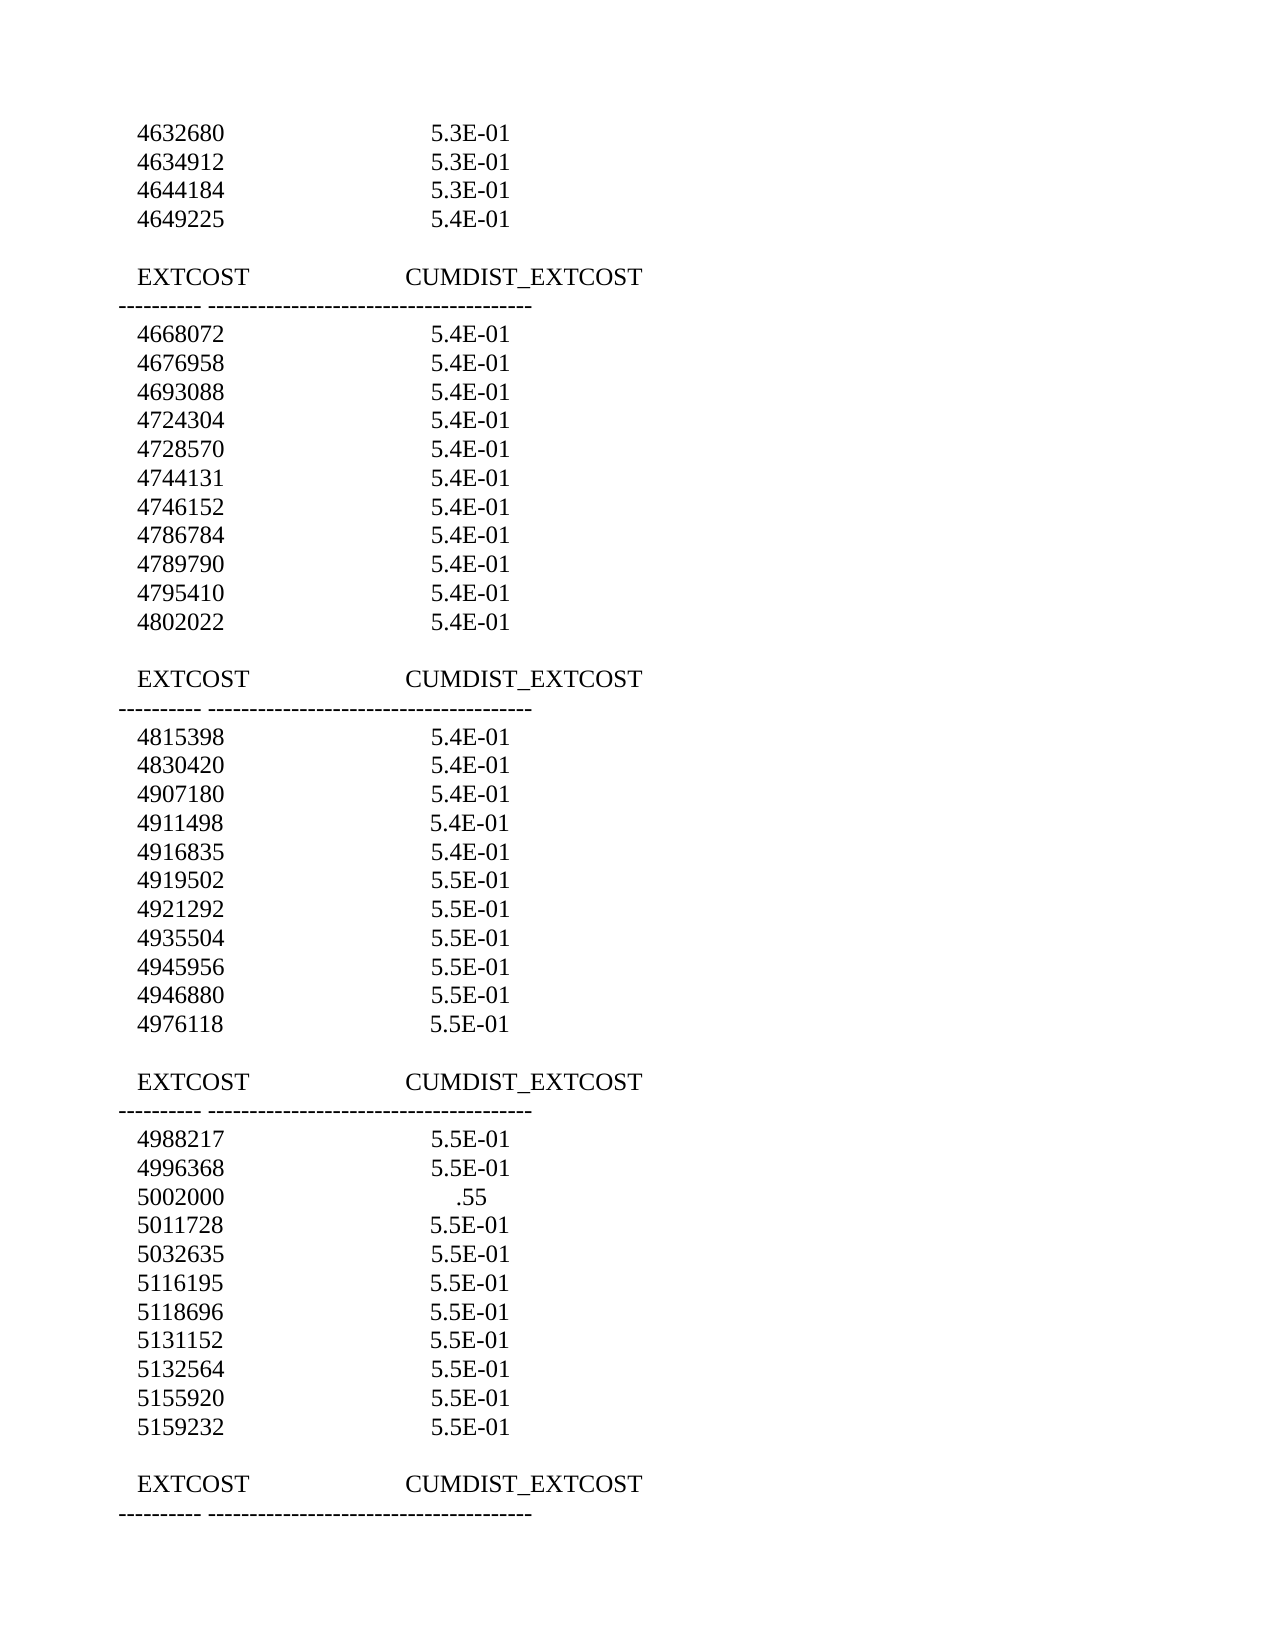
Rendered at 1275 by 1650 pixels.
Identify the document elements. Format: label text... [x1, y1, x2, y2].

text 5011728 5.5E-01 [118, 1211, 1157, 1239]
text 4649225 5.4E-01 [118, 204, 1157, 233]
text 4632680 5.3E-01 [118, 118, 1157, 147]
text EXTCOST CUMDIST_EXTCOST [118, 1067, 1157, 1096]
text 5155920 5.5E-01 [118, 1383, 1157, 1412]
text 4921292 5.5E-01 [118, 894, 1157, 923]
text ---------- --------------------------------------- [118, 693, 1157, 722]
text EXTCOST CUMDIST_EXTCOST [118, 664, 1157, 693]
text 4976118 5.5E-01 [118, 1009, 1157, 1038]
text ---------- --------------------------------------- [118, 1498, 1157, 1527]
text ---------- --------------------------------------- [118, 291, 1157, 319]
text 4789790 5.4E-01 [118, 549, 1157, 578]
text 4744131 5.4E-01 [118, 463, 1157, 492]
text 4693088 5.4E-01 [118, 377, 1157, 406]
text 5159232 5.5E-01 [118, 1412, 1157, 1441]
text 5116195 5.5E-01 [118, 1268, 1157, 1297]
text EXTCOST CUMDIST_EXTCOST [118, 262, 1157, 291]
text 4668072 5.4E-01 [118, 319, 1157, 348]
text ---------- --------------------------------------- [118, 1096, 1157, 1124]
text 4907180 5.4E-01 [118, 779, 1157, 808]
text 4746152 5.4E-01 [118, 492, 1157, 521]
text 5132564 5.5E-01 [118, 1354, 1157, 1383]
text 5118696 5.5E-01 [118, 1297, 1157, 1326]
text 4634912 5.3E-01 [118, 147, 1157, 176]
text 4802022 5.4E-01 [118, 607, 1157, 636]
text 4996368 5.5E-01 [118, 1153, 1157, 1182]
text 4815398 5.4E-01 [118, 722, 1157, 751]
text 4676958 5.4E-01 [118, 348, 1157, 377]
text 5131152 5.5E-01 [118, 1326, 1157, 1354]
text 4644184 5.3E-01 [118, 176, 1157, 204]
text 4946880 5.5E-01 [118, 981, 1157, 1009]
text 4945956 5.5E-01 [118, 952, 1157, 981]
text 4724304 5.4E-01 [118, 406, 1157, 434]
text 4795410 5.4E-01 [118, 578, 1157, 607]
text 4830420 5.4E-01 [118, 751, 1157, 779]
text 4916835 5.4E-01 [118, 837, 1157, 866]
text 4935504 5.5E-01 [118, 923, 1157, 952]
text 4786784 5.4E-01 [118, 521, 1157, 549]
text 4988217 5.5E-01 [118, 1124, 1157, 1153]
text 4919502 5.5E-01 [118, 866, 1157, 894]
text 5032635 5.5E-01 [118, 1239, 1157, 1268]
text EXTCOST CUMDIST_EXTCOST [118, 1469, 1157, 1498]
text 4728570 5.4E-01 [118, 434, 1157, 463]
text 5002000 .55 [118, 1182, 1157, 1211]
text 4911498 5.4E-01 [118, 808, 1157, 837]
